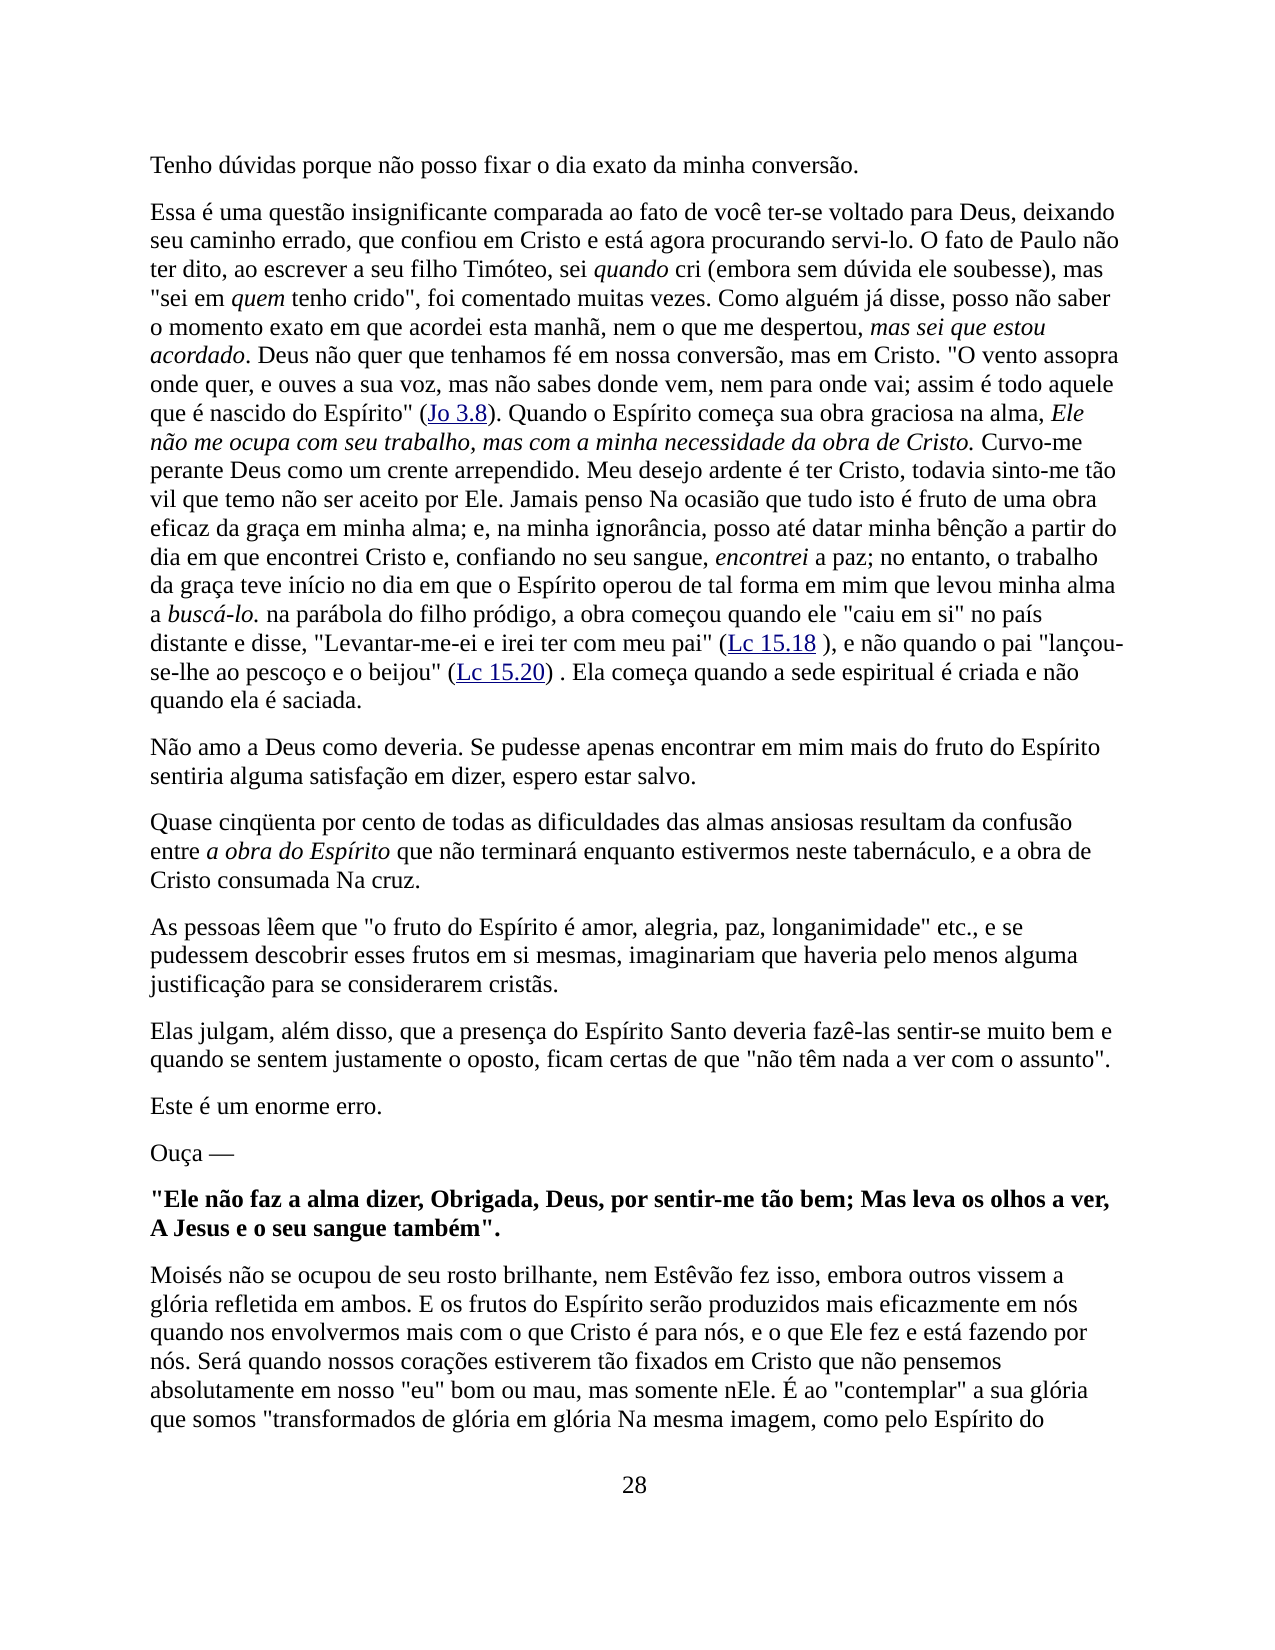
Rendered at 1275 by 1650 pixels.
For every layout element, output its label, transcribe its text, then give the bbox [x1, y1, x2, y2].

text Moisés não se ocupou de seu rosto brilhante, nem Estêvão fez isso, embora outros vissem a glória refletida em ambos. E os frutos do Espírito serão produzidos mais eficazmente em nós quando nos envolvermos mais com o que Cristo é para nós, e o que Ele fez e está fazendo por nós. Será quando nossos corações estiverem tão fixados em Cristo que não pensemos absolutamente em nosso "eu" bom ou mau, mas somente nEle. É ao "contemplar" a sua glória que somos "transformados de glória em glória Na mesma imagem, como pelo Espírito do [150, 1260, 1125, 1432]
text Elas julgam, além disso, que a presença do Espírito Santo deveria fazê-las sentir-se muito bem e quando se sentem justamente o oposto, ficam certas de que "não têm nada a ver com o assunto". [150, 1016, 1125, 1073]
text Tenho dúvidas porque não posso fixar o dia exato da minha conversão. [150, 150, 1125, 179]
text Não amo a Deus como deveria. Se pudesse apenas encontrar em mim mais do fruto do Espírito sentiria alguma satisfação em dizer, espero estar salvo. [150, 732, 1125, 789]
text Este é um enorme erro. [150, 1091, 1125, 1120]
text "Ele não faz a alma dizer, Obrigada, Deus, por sentir-me tão bem; Mas leva os olhos a ver, A Jesus e o seu sangue também". [150, 1184, 1125, 1242]
text Essa é uma questão insignificante comparada ao fato de você ter-se voltado para Deus, deixando seu caminho errado, que confiou em Cristo e está agora procurando servi-lo. O fato de Paulo não ter dito, ao escrever a seu filho Timóteo, sei quando cri (embora sem dúvida ele soubesse), mas "sei em quem tenho crido", foi comentado muitas vezes. Como alguém já disse, posso não saber o momento exato em que acordei esta manhã, nem o que me despertou, mas sei que estou acordado. Deus não quer que tenhamos fé em nossa conversão, mas em Cristo. "O vento assopra onde quer, e ouves a sua voz, mas não sabes donde vem, nem para onde vai; assim é todo aquele que é nascido do Espírito" (Jo 3.8). Quando o Espírito começa sua obra graciosa na alma, Ele não me ocupa com seu trabalho, mas com a minha necessidade da obra de Cristo. Curvo-me perante Deus como um crente arrependido. Meu desejo ardente é ter Cristo, todavia sinto-me tão vil que temo não ser aceito por Ele. Jamais penso Na ocasião que tudo isto é fruto de uma obra eficaz da graça em minha alma; e, na minha ignorância, posso até datar minha bênção a partir do dia em que encontrei Cristo e, confiando no seu sangue, encontrei a paz; no entanto, o trabalho da graça teve início no dia em que o Espírito operou de tal forma em mim que levou minha alma a buscá-lo. na parábola do filho pródigo, a obra começou quando ele "caiu em si" no país distante e disse, "Levantar-me-ei e irei ter com meu pai" (Lc 15.18 ), e não quando o pai "lançou-se-lhe ao pescoço e o beijou" (Lc 15.20) . Ela começa quando a sede espiritual é criada e não quando ela é saciada. [150, 197, 1125, 714]
text Ouça — [150, 1138, 1125, 1167]
text Quase cinqüenta por cento de todas as dificuldades das almas ansiosas resultam da confusão entre a obra do Espírito que não terminará enquanto estivermos neste tabernáculo, e a obra de Cristo consumada Na cruz. [150, 807, 1125, 894]
text As pessoas lêem que "o fruto do Espírito é amor, alegria, paz, longanimidade" etc., e se pudessem descobrir esses frutos em si mesmas, imaginariam que haveria pelo menos alguma justificação para se considerarem cristãs. [150, 912, 1125, 998]
